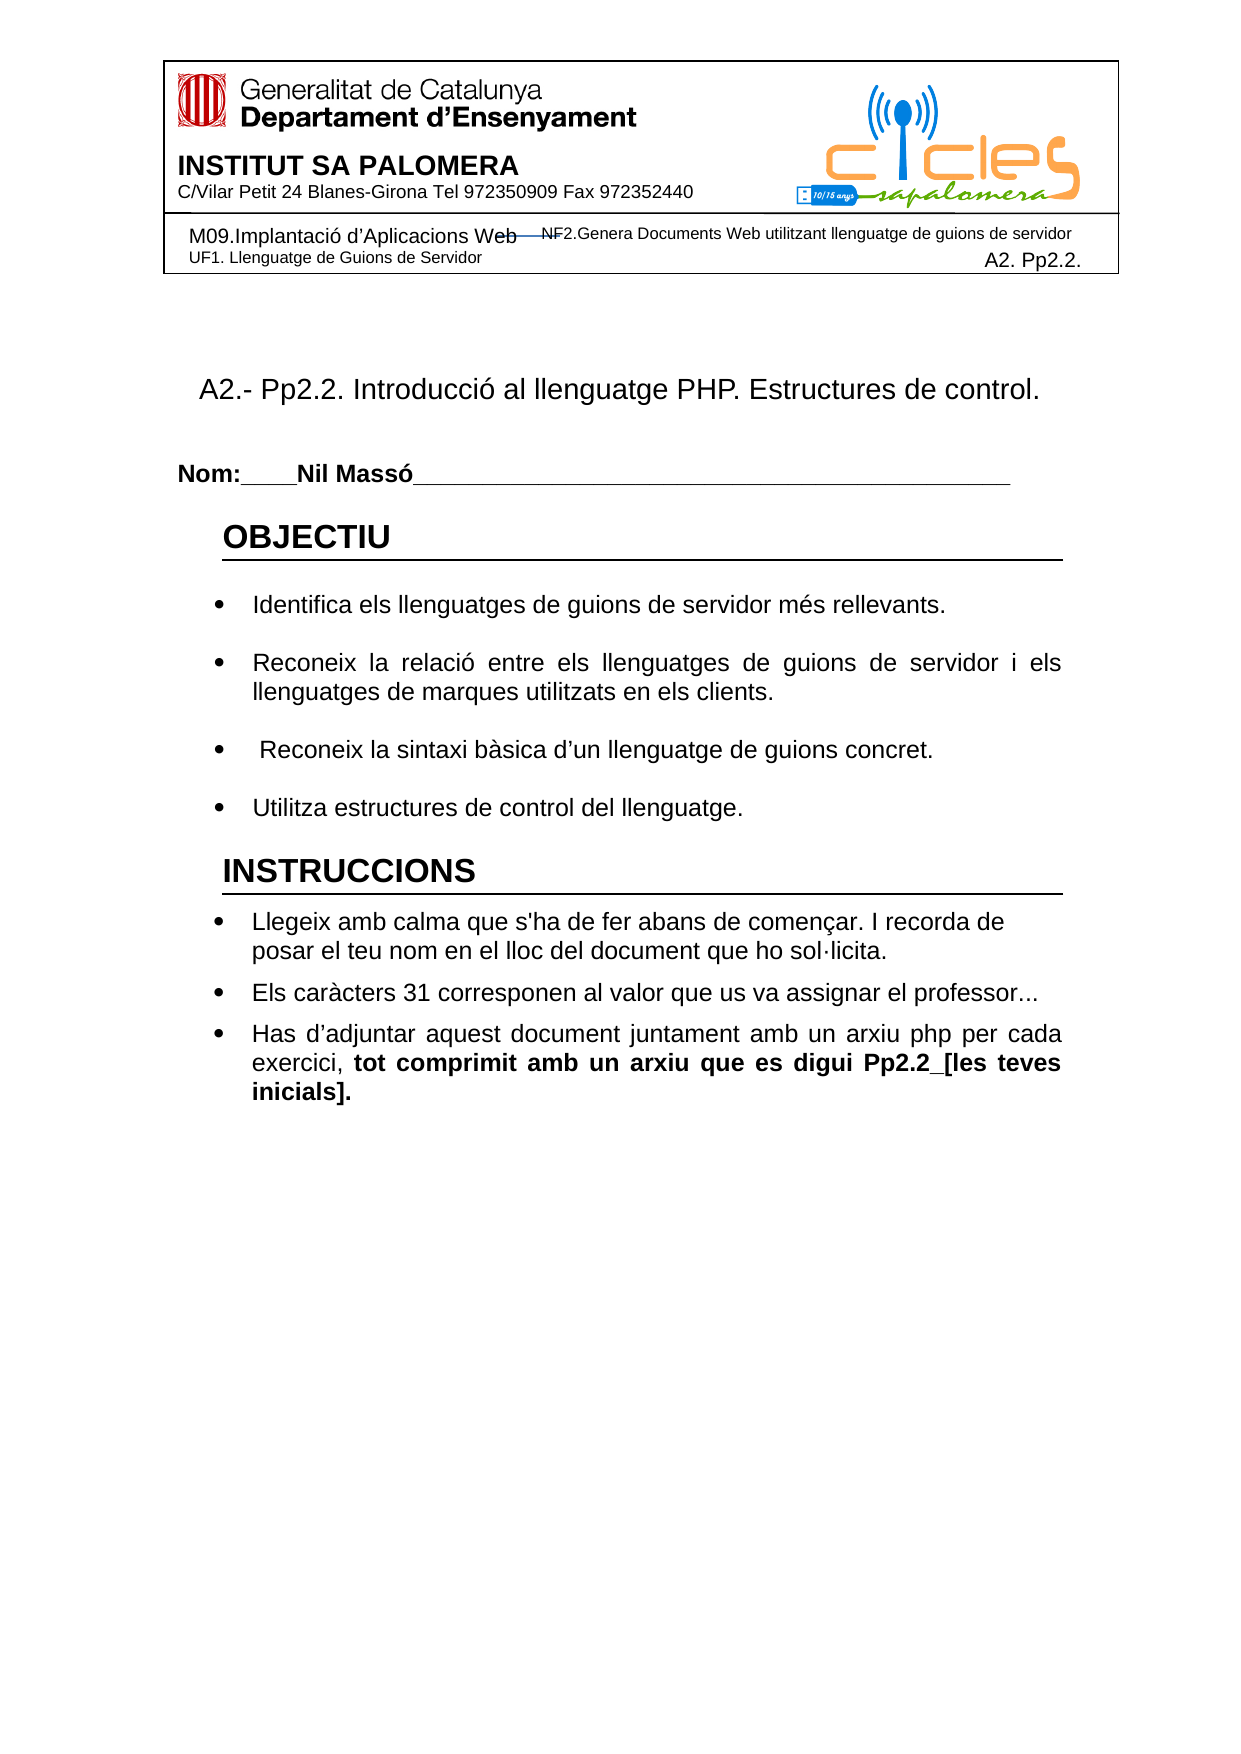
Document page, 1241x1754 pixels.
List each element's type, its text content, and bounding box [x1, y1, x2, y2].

list Reconeix la relació entre els llenguatges de guions de servidor i els llenguatges de marques utilitzats en els clients. [215, 648, 1063, 706]
subtitle OBJECTIU [222, 517, 1063, 559]
list Identifica els llenguatges de guions de servidor més rellevants. [215, 590, 1063, 619]
list Has d’adjuntar aquest document juntament amb un arxiu php per cada exercici, tot comprimit amb un arxiu que es digui Pp2.2_[les teves inicials]. [214, 1019, 1063, 1105]
subtitle INSTRUCCIONS [222, 851, 1063, 893]
text A2.- Pp2.2. Introducció al llenguatge PHP. Estructures de control. [177, 372, 1063, 406]
list Llegeix amb calma que s'ha de fer abans de començar. I recorda de posar el teu nom en el lloc del document que ho sol·licita. [214, 907, 1063, 965]
list Els caràcters 31 corresponen al valor que us va assignar el professor... [214, 977, 1063, 1006]
list Utilitza estructures de control del llenguatge. [215, 793, 1063, 822]
picture [791, 71, 1085, 218]
text Nom:____Nil Massó___________________________________________ [177, 456, 1063, 487]
list Reconeix la sintaxi bàsica d’un llenguatge de guions concret. [215, 735, 1063, 764]
